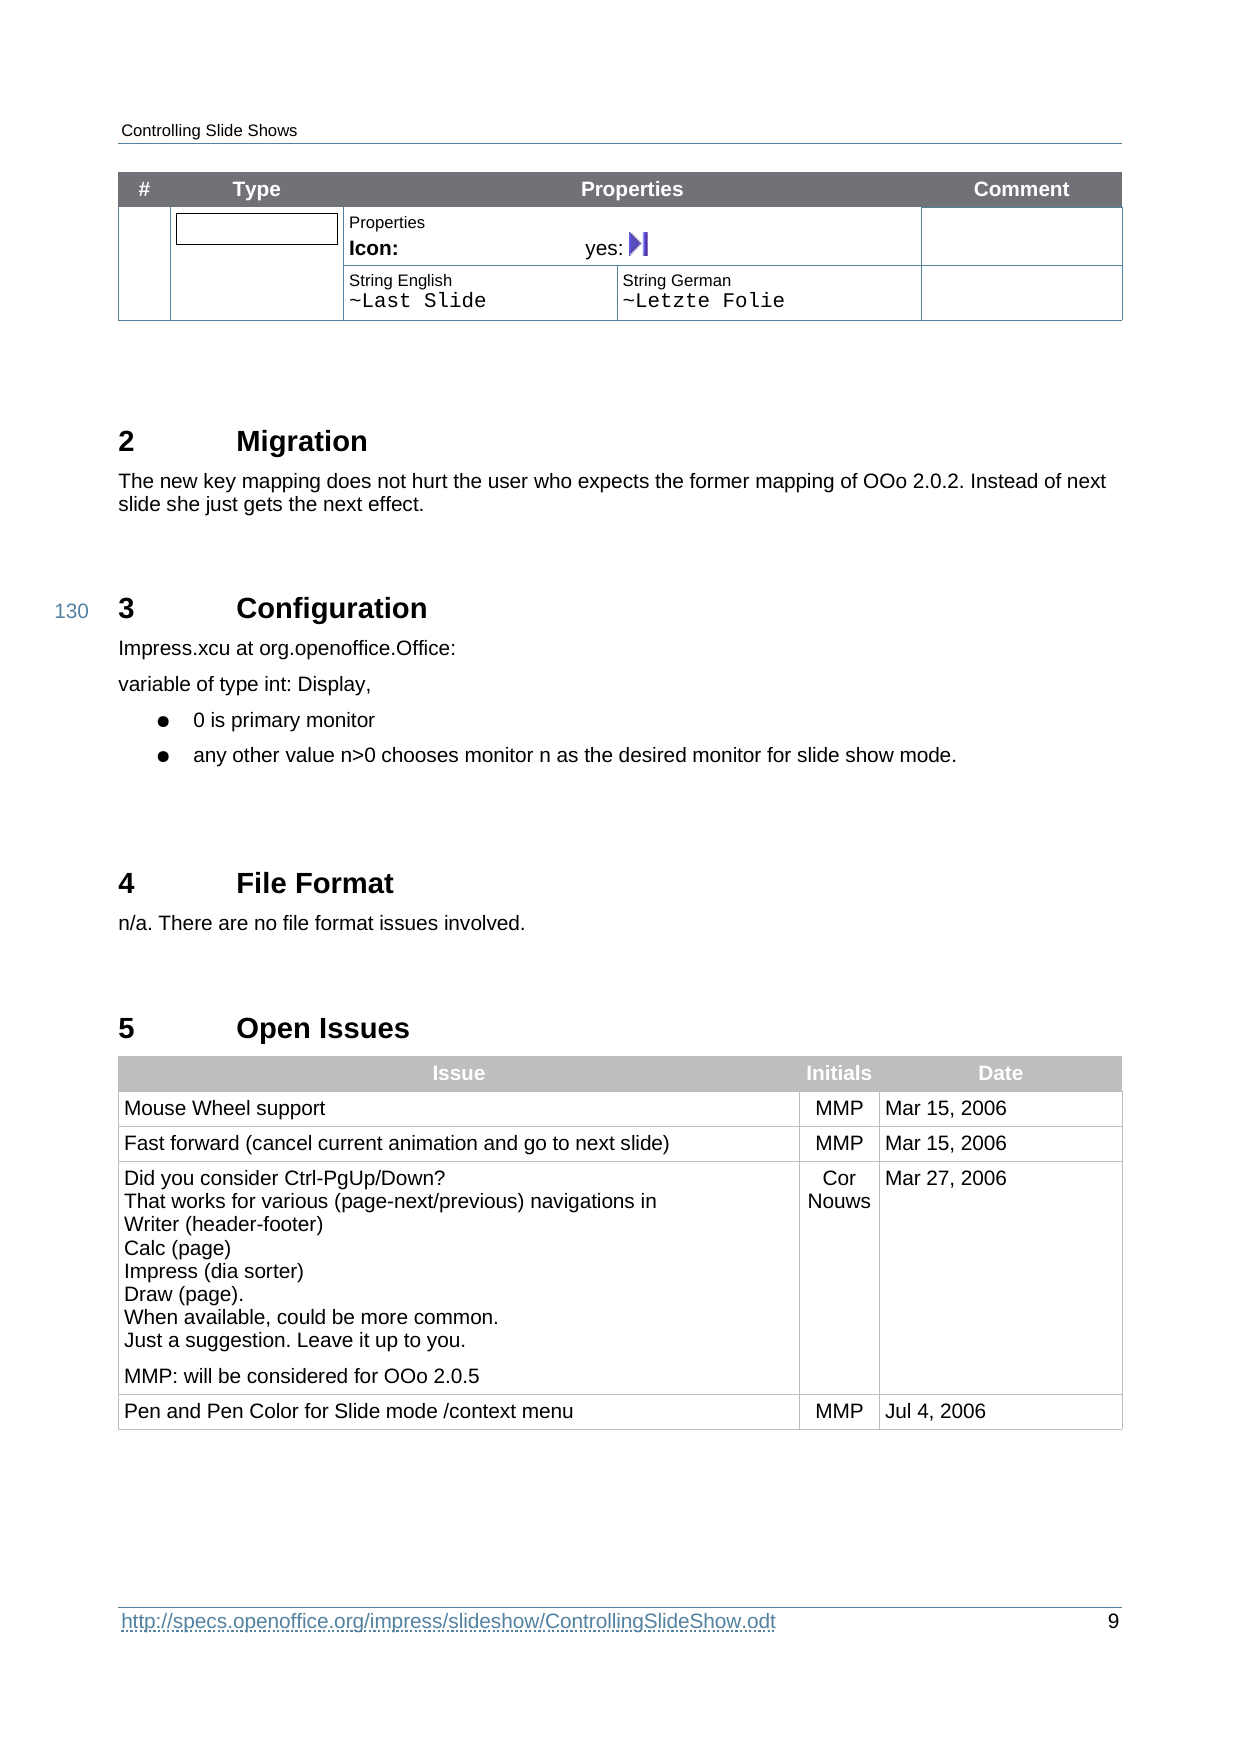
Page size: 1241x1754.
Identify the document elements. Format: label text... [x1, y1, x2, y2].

table_header # [118, 172, 170, 207]
table_cell MMP [800, 1092, 879, 1126]
table_cell Mar 15, 2006 [880, 1127, 1122, 1161]
table_header Properties Icon: yes: [344, 207, 921, 265]
table_cell [171, 207, 343, 320]
table_header Date [879, 1056, 1122, 1091]
table_cell Mouse Wheel support [119, 1092, 799, 1126]
text variable of type int: Display, [118, 673, 1122, 696]
table_cell Pen and Pen Color for Slide mode /context menu [119, 1395, 799, 1429]
text n/a. There are no file format issues involved. [118, 912, 1122, 935]
table_cell Mar 15, 2006 [880, 1092, 1122, 1126]
table_header Type [170, 172, 343, 207]
table_cell <#> [119, 207, 170, 320]
list any other value n>0 chooses monitor n as the desired monitor for slide show mode. [156, 744, 1122, 791]
table_cell String English ~Last Slide [344, 266, 617, 320]
subtitle Open Issues [118, 1012, 1122, 1044]
table_header Issue [118, 1056, 799, 1091]
table_cell String German ~Letzte Folie [618, 266, 921, 320]
list 0 is primary monitor [156, 708, 1122, 732]
table_header [922, 208, 1122, 265]
text The new key mapping does not hurt the user who expects the former mapping of OOo 2.0.2. Instead of next slide she just gets the next effect. [118, 469, 1122, 516]
table_cell [922, 266, 1122, 320]
subtitle File Format [118, 867, 1122, 900]
subtitle Migration [118, 425, 1122, 457]
table_cell Did you consider Ctrl-PgUp/Down? That works for various (page-next/previous) navigations in Writer (header-footer) Calc (page) Impress (dia sorter) Draw (page). When available, could be more common. Just a suggestion. Leave it up to you. MMP: will be considered for OOo 2.0.5 [119, 1162, 799, 1394]
table_cell Jul 4, 2006 [880, 1395, 1122, 1429]
table_header Properties [343, 172, 921, 207]
table_cell MMP [800, 1395, 879, 1429]
text Impress.xcu at org.openoffice.Office: [118, 637, 1122, 660]
table_cell Fast forward (cancel current animation and go to next slide) [119, 1127, 799, 1161]
table_cell MMP [800, 1127, 879, 1161]
table_header Initials [799, 1056, 879, 1091]
subtitle Configuration [118, 592, 1122, 625]
table_cell Mar 27, 2006 [880, 1162, 1122, 1394]
table_cell Cor Nouws [800, 1162, 879, 1394]
table_header Comment [921, 172, 1122, 207]
